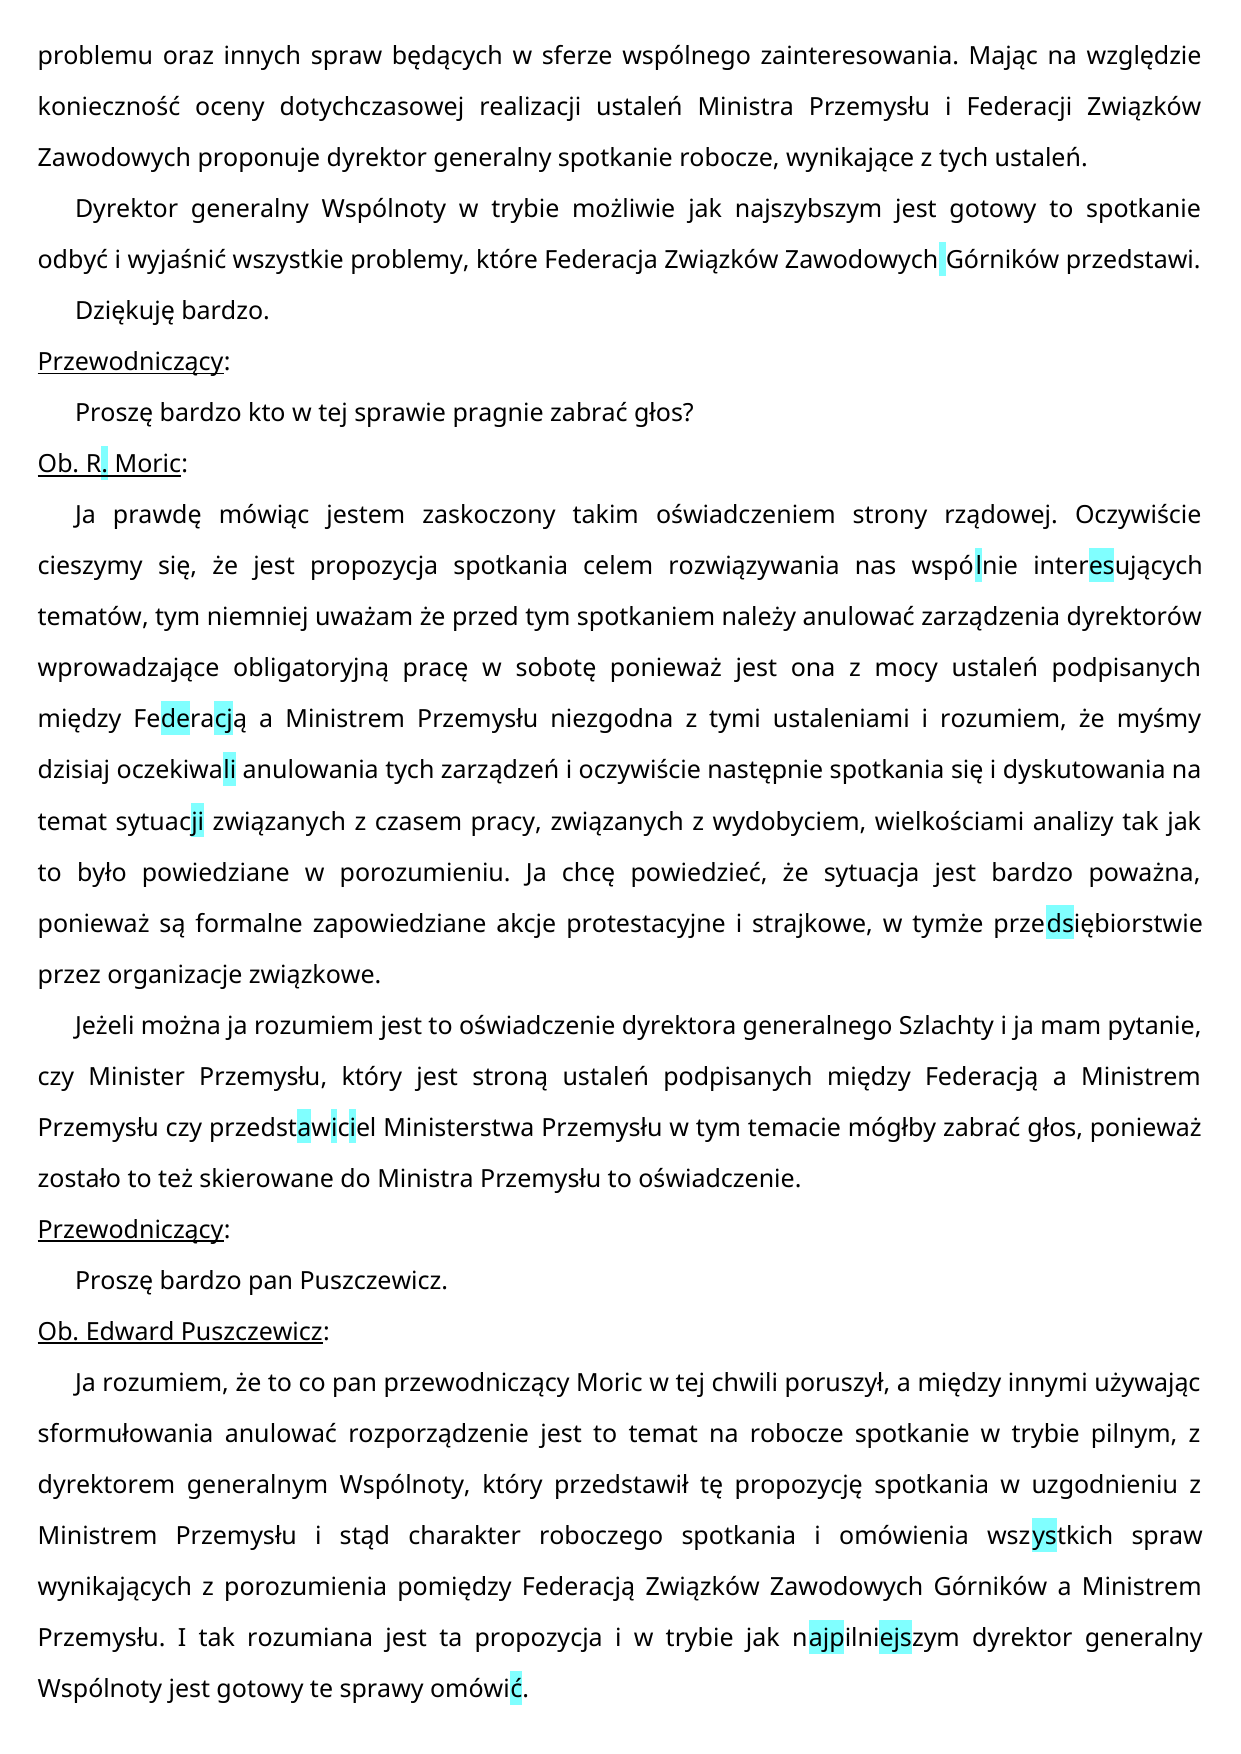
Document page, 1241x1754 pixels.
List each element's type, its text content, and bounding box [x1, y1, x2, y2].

text Ja prawdę mówiąc jestem zaskoczony takim oświadczeniem strony rządowej. Oczywiście cieszymy się, że jest propozycja spotkania celem rozwiązywania nas wspólnie interesujących tematów, tym niemniej uważam że przed tym spotkaniem należy anulować zarządzenia dyrektorów wprowadzające obligatoryjną pracę w sobotę ponieważ jest ona z mocy ustaleń podpisanych między Federacją a Ministrem Przemysłu niezgodna z tymi ustaleniami i rozumiem, że myśmy dzisiaj oczekiwali anulowania tych zarządzeń i oczywiście następnie spotkania się i dyskutowania na temat sytuacji związanych z czasem pracy, związanych z wydobyciem, wielkościami analizy tak jak to było powiedziane w porozumieniu. Ja chcę powiedzieć, że sytuacja jest bardzo poważna, ponieważ są formalne zapowiedziane akcje protestacyjne i strajkowe, w tymże przedsiębiorstwie przez organizacje związkowe. [37, 497, 1203, 990]
text Przewodniczący: [37, 344, 1203, 378]
text Dziękuję bardzo. [37, 293, 1203, 327]
text Jeżeli można ja rozumiem jest to oświadczenie dyrektora generalnego Szlachty i ja mam pytanie, czy Minister Przemysłu, który jest stroną ustaleń podpisanych między Federacją a Ministrem Przemysłu czy przedstawiciel Ministerstwa Przemysłu w tym temacie mógłby zabrać głos, ponieważ zostało to też skierowane do Ministra Przemysłu to oświadczenie. [37, 1007, 1203, 1194]
text Ob. R. Moric: [37, 446, 1203, 480]
text Ja rozumiem, że to co pan przewodniczący Moric w tej chwili poruszył, a między innymi używając sformułowania anulować rozporządzenie jest to temat na robocze spotkanie w trybie pilnym, z dyrektorem generalnym Wspólnoty, który przedstawił tę propozycję spotkania w uzgodnieniu z Ministrem Przemysłu i stąd charakter roboczego spotkania i omówienia wszystkich spraw wynikających z porozumienia pomiędzy Federacją Związków Zawodowych Górników a Ministrem Przemysłu. I tak rozumiana jest ta propozycja i w trybie jak najpilniejszym dyrektor generalny Wspólnoty jest gotowy te sprawy omówić. [37, 1364, 1203, 1705]
text Przewodniczący: [37, 1211, 1203, 1246]
text Proszę bardzo kto w tej sprawie pragnie zabrać głos? [37, 395, 1203, 429]
text Proszę bardzo pan Puszczewicz. [37, 1262, 1203, 1297]
text Dyrektor generalny Wspólnoty w trybie możliwie jak najszybszym jest gotowy to spotkanie odbyć i wyjaśnić wszystkie problemy, które Federacja Związków Zawodowych Górników przedstawi. [37, 191, 1203, 276]
text problemu oraz innych spraw będących w sferze wspólnego zainteresowania. Mając na względzie konieczność oceny dotychczasowej realizacji ustaleń Ministra Przemysłu i Federacji Związków Zawodowych proponuje dyrektor generalny spotkanie robocze, wynikające z tych ustaleń. [37, 37, 1203, 174]
text Ob. Edward Puszczewicz: [37, 1313, 1203, 1348]
